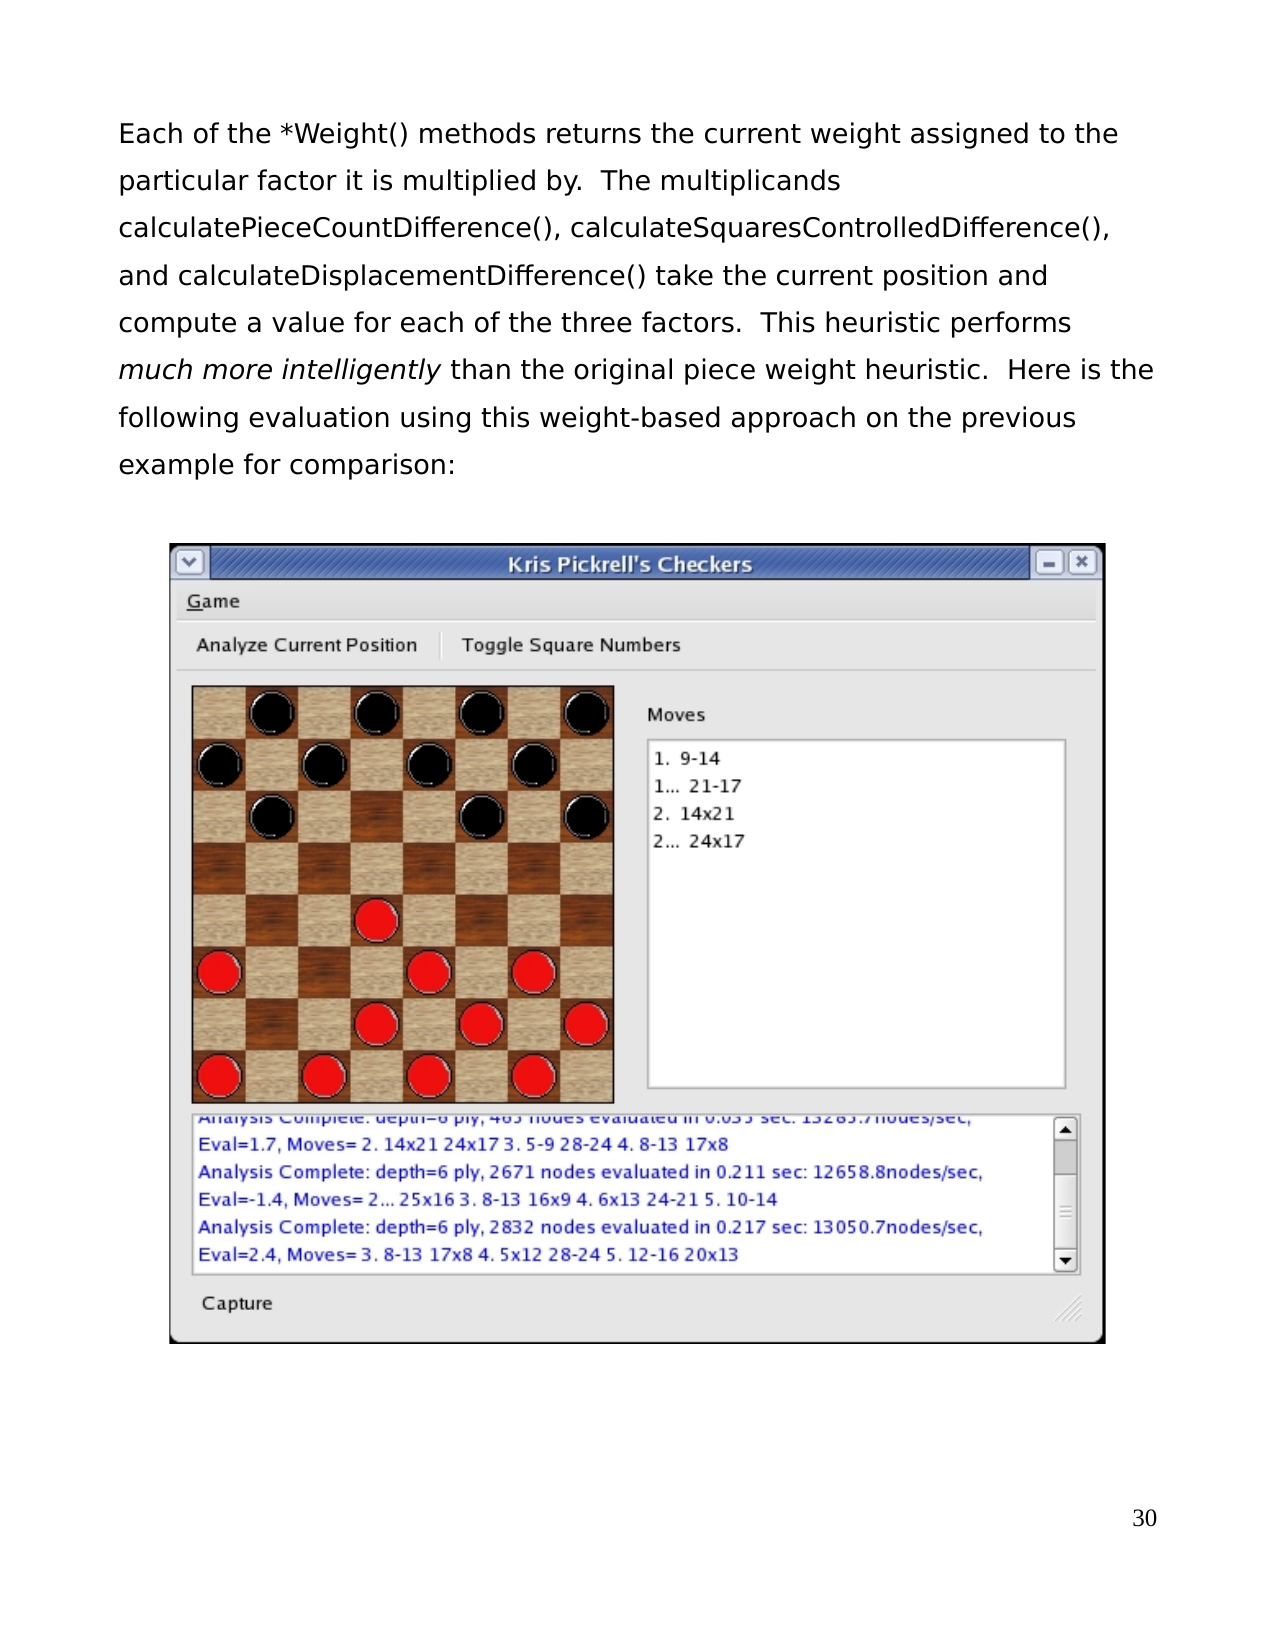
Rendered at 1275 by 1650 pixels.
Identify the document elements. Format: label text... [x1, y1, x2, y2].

text Each of the *Weight() methods returns the current weight assigned to the particular factor it is multiplied by. The multiplicands calculatePieceCountDifference(), calculateSquaresControlledDifference(), and calculateDisplacementDifference() take the current position and compute a value for each of the three factors. This heuristic performs much more intelligently than the original piece weight heuristic. Here is the following evaluation using this weight-based approach on the previous example for comparison: [118, 118, 1157, 481]
picture [169, 543, 1106, 1344]
